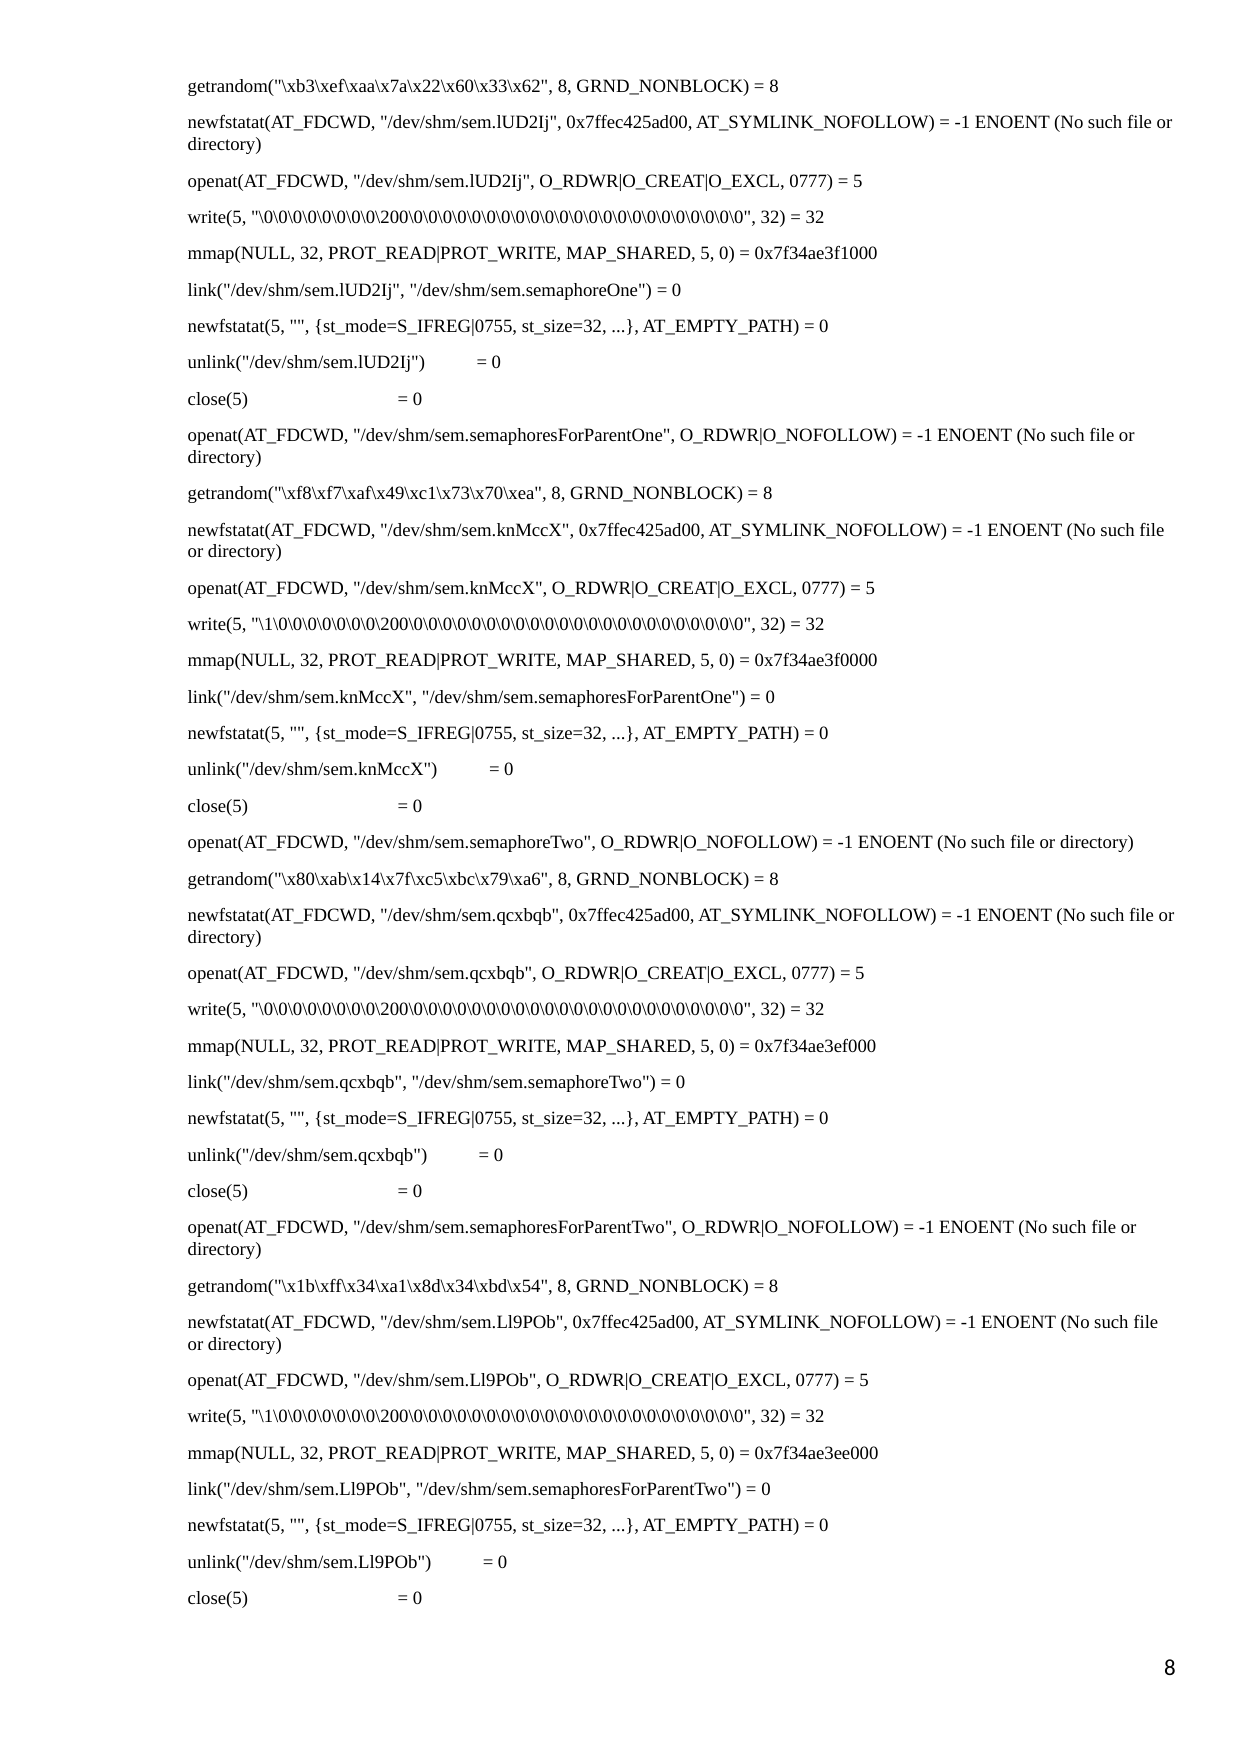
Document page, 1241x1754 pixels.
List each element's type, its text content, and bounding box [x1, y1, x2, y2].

text newfstatat(AT_FDCWD, "/dev/shm/sem.Ll9POb", 0x7ffec425ad00, AT_SYMLINK_NOFOLLOW) = -1 ENOENT (No such file or directory) [187, 1311, 1176, 1354]
text link("/dev/shm/sem.lUD2Ij", "/dev/shm/sem.semaphoreOne") = 0 [187, 278, 1176, 300]
text unlink("/dev/shm/sem.Ll9POb") = 0 [187, 1551, 1176, 1572]
text newfstatat(5, "", {st_mode=S_IFREG|0755, st_size=32, ...}, AT_EMPTY_PATH) = 0 [187, 1107, 1176, 1129]
text unlink("/dev/shm/sem.knMccX") = 0 [187, 758, 1176, 780]
text close(5) = 0 [187, 795, 1176, 816]
text getrandom("\x80\xab\x14\x7f\xc5\xbc\x79\xa6", 8, GRND_NONBLOCK) = 8 [187, 867, 1176, 889]
text unlink("/dev/shm/sem.lUD2Ij") = 0 [187, 351, 1176, 373]
text mmap(NULL, 32, PROT_READ|PROT_WRITE, MAP_SHARED, 5, 0) = 0x7f34ae3ee000 [187, 1442, 1176, 1463]
text openat(AT_FDCWD, "/dev/shm/sem.qcxbqb", O_RDWR|O_CREAT|O_EXCL, 0777) = 5 [187, 962, 1176, 983]
text openat(AT_FDCWD, "/dev/shm/sem.knMccX", O_RDWR|O_CREAT|O_EXCL, 0777) = 5 [187, 577, 1176, 598]
text newfstatat(AT_FDCWD, "/dev/shm/sem.knMccX", 0x7ffec425ad00, AT_SYMLINK_NOFOLLOW) = -1 ENOENT (No such file or directory) [187, 518, 1176, 562]
text write(5, "\1\0\0\0\0\0\0\0\200\0\0\0\0\0\0\0\0\0\0\0\0\0\0\0\0\0\0\0\0\0\0\0", 32) = 32 [187, 1405, 1176, 1427]
text close(5) = 0 [187, 1587, 1176, 1609]
text mmap(NULL, 32, PROT_READ|PROT_WRITE, MAP_SHARED, 5, 0) = 0x7f34ae3f0000 [187, 649, 1176, 671]
text mmap(NULL, 32, PROT_READ|PROT_WRITE, MAP_SHARED, 5, 0) = 0x7f34ae3ef000 [187, 1034, 1176, 1056]
text link("/dev/shm/sem.Ll9POb", "/dev/shm/sem.semaphoresForParentTwo") = 0 [187, 1478, 1176, 1499]
text link("/dev/shm/sem.knMccX", "/dev/shm/sem.semaphoresForParentOne") = 0 [187, 686, 1176, 707]
text close(5) = 0 [187, 388, 1176, 409]
text mmap(NULL, 32, PROT_READ|PROT_WRITE, MAP_SHARED, 5, 0) = 0x7f34ae3f1000 [187, 242, 1176, 264]
text openat(AT_FDCWD, "/dev/shm/sem.semaphoresForParentOne", O_RDWR|O_NOFOLLOW) = -1 ENOENT (No such file or directory) [187, 424, 1176, 467]
text write(5, "\0\0\0\0\0\0\0\0\200\0\0\0\0\0\0\0\0\0\0\0\0\0\0\0\0\0\0\0\0\0\0\0", 32) = 32 [187, 998, 1176, 1020]
text close(5) = 0 [187, 1180, 1176, 1202]
text getrandom("\xf8\xf7\xaf\x49\xc1\x73\x70\xea", 8, GRND_NONBLOCK) = 8 [187, 482, 1176, 504]
text openat(AT_FDCWD, "/dev/shm/sem.lUD2Ij", O_RDWR|O_CREAT|O_EXCL, 0777) = 5 [187, 169, 1176, 191]
text newfstatat(5, "", {st_mode=S_IFREG|0755, st_size=32, ...}, AT_EMPTY_PATH) = 0 [187, 315, 1176, 336]
text write(5, "\0\0\0\0\0\0\0\0\200\0\0\0\0\0\0\0\0\0\0\0\0\0\0\0\0\0\0\0\0\0\0\0", 32) = 32 [187, 206, 1176, 227]
text write(5, "\1\0\0\0\0\0\0\0\200\0\0\0\0\0\0\0\0\0\0\0\0\0\0\0\0\0\0\0\0\0\0\0", 32) = 32 [187, 613, 1176, 634]
text newfstatat(AT_FDCWD, "/dev/shm/sem.lUD2Ij", 0x7ffec425ad00, AT_SYMLINK_NOFOLLOW) = -1 ENOENT (No such file or directory) [187, 111, 1176, 155]
text link("/dev/shm/sem.qcxbqb", "/dev/shm/sem.semaphoreTwo") = 0 [187, 1071, 1176, 1092]
text getrandom("\xb3\xef\xaa\x7a\x22\x60\x33\x62", 8, GRND_NONBLOCK) = 8 [187, 75, 1176, 97]
text openat(AT_FDCWD, "/dev/shm/sem.semaphoreTwo", O_RDWR|O_NOFOLLOW) = -1 ENOENT (No such file or directory) [187, 831, 1176, 853]
text unlink("/dev/shm/sem.qcxbqb") = 0 [187, 1144, 1176, 1165]
text openat(AT_FDCWD, "/dev/shm/sem.Ll9POb", O_RDWR|O_CREAT|O_EXCL, 0777) = 5 [187, 1369, 1176, 1391]
text newfstatat(5, "", {st_mode=S_IFREG|0755, st_size=32, ...}, AT_EMPTY_PATH) = 0 [187, 1514, 1176, 1536]
text openat(AT_FDCWD, "/dev/shm/sem.semaphoresForParentTwo", O_RDWR|O_NOFOLLOW) = -1 ENOENT (No such file or directory) [187, 1216, 1176, 1260]
text getrandom("\x1b\xff\x34\xa1\x8d\x34\xbd\x54", 8, GRND_NONBLOCK) = 8 [187, 1274, 1176, 1296]
text newfstatat(5, "", {st_mode=S_IFREG|0755, st_size=32, ...}, AT_EMPTY_PATH) = 0 [187, 722, 1176, 743]
text newfstatat(AT_FDCWD, "/dev/shm/sem.qcxbqb", 0x7ffec425ad00, AT_SYMLINK_NOFOLLOW) = -1 ENOENT (No such file or directory) [187, 904, 1176, 947]
